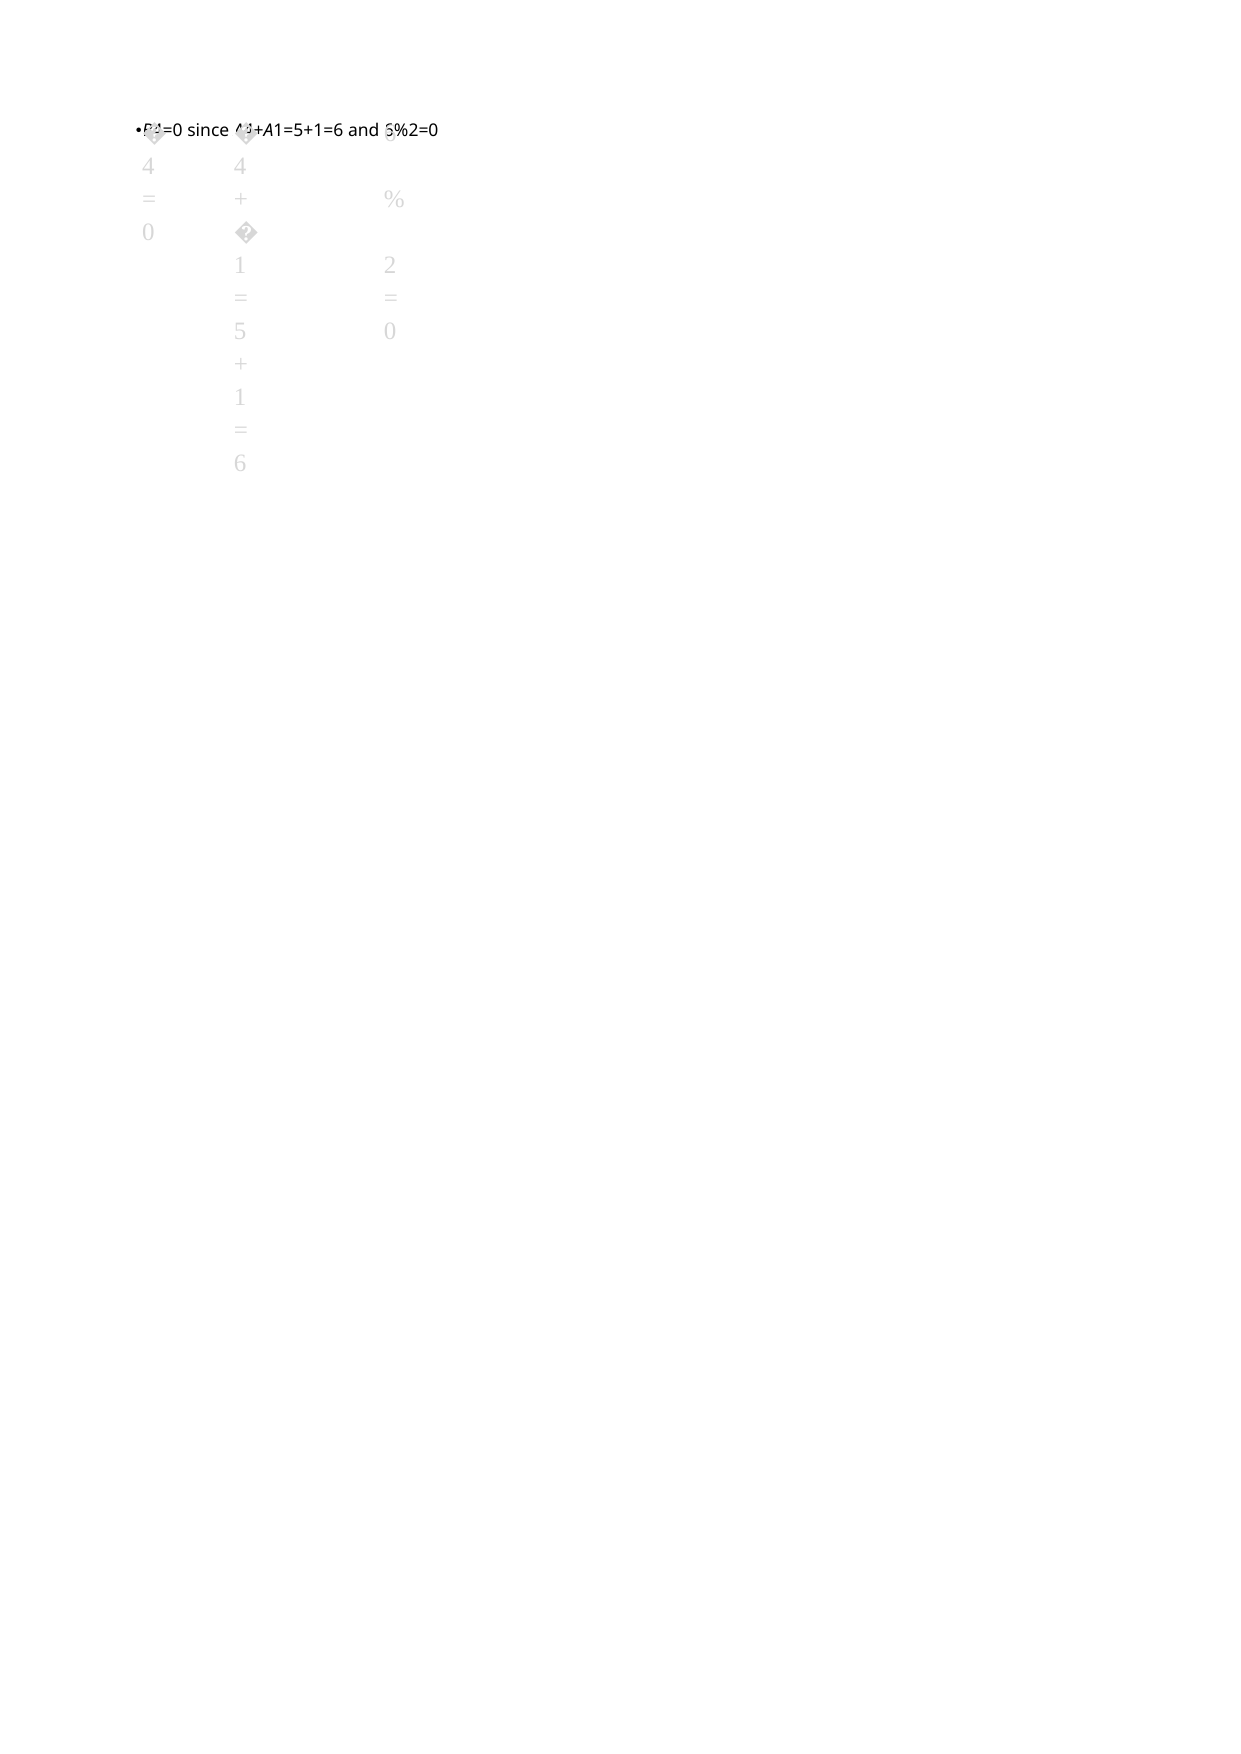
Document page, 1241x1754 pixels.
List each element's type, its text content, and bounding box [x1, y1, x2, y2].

list B4​=0 since A4​+A1​=5+1=6 and 6%2=0 [386, 118, 1122, 142]
list B4​=0 since A4​+A1​=5+1=6 and 6%2=0 [236, 118, 384, 142]
list B4​=0 since A4​+A1​=5+1=6 and 6%2=0 [144, 118, 233, 142]
